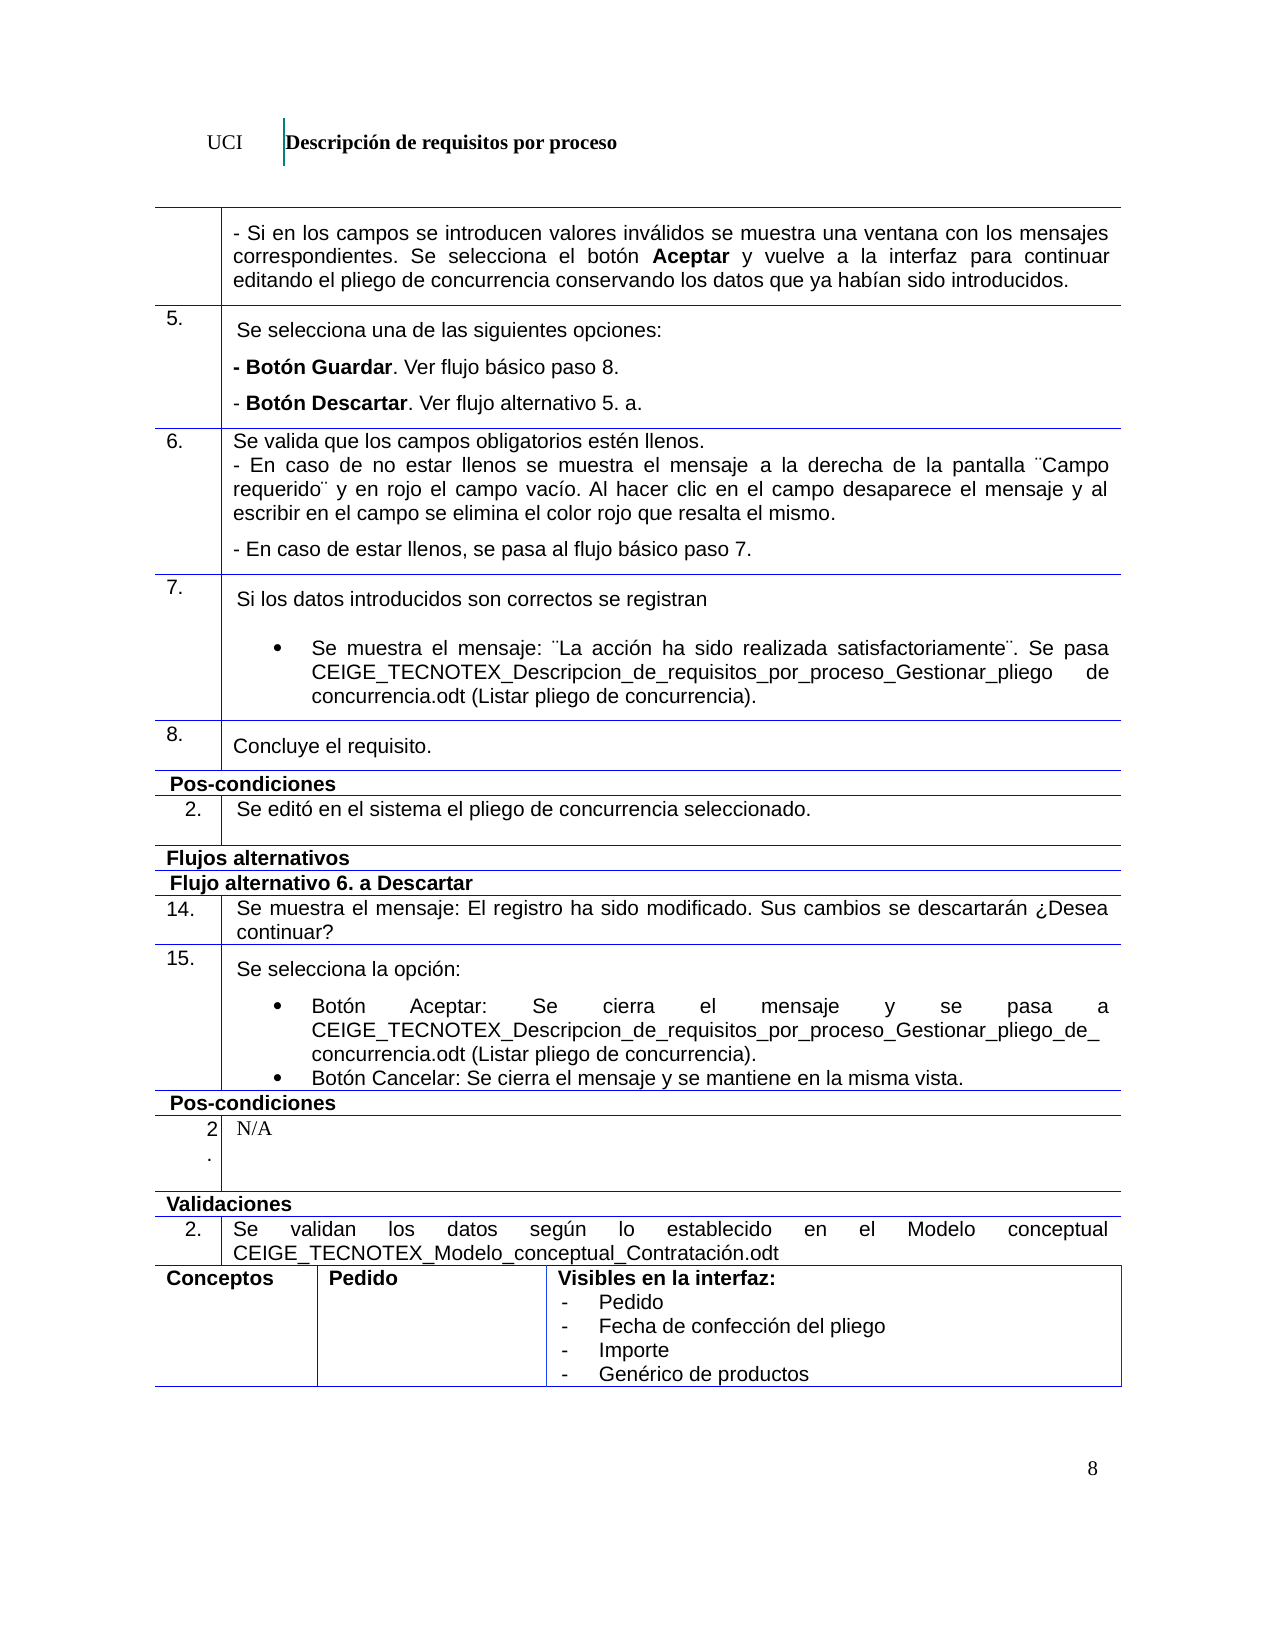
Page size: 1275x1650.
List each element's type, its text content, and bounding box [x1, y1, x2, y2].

table_cell Concluye el requisito. [222, 721, 1121, 770]
table_cell [155, 575, 221, 720]
table_cell Flujo alternativo 6. a Descartar [155, 871, 1121, 894]
table_cell Flujos alternativos [155, 846, 1121, 869]
table_cell Pedido [318, 1266, 546, 1386]
table_cell [155, 1116, 221, 1191]
table_cell N/A [222, 1116, 1121, 1191]
table_cell [155, 208, 221, 305]
table_cell Validaciones [155, 1192, 1121, 1216]
table_cell Se valida que los campos obligatorios estén llenos. - En caso de no estar llenos se muestra el mensaje a la derecha de la pantalla ¨Campo requerido¨ y en rojo el campo vacío. Al hacer clic en el campo desaparece el mensaje y al escribir en el campo se elimina el color rojo que resalta el mismo. - En caso de estar llenos, se pasa al flujo básico paso 7. [222, 429, 1121, 573]
table_cell [155, 945, 221, 1089]
table_cell - Si en los campos se introducen valores inválidos se muestra una ventana con los mensajes correspondientes. Se selecciona el botón Aceptar y vuelve a la interfaz para continuar editando el pliego de concurrencia conservando los datos que ya habían sido introducidos. [222, 208, 1121, 305]
table_cell Si los datos introducidos son correctos se registran Se muestra el mensaje: ¨La acción ha sido realizada satisfactoriamente¨. Se pasa CEIGE_TECNOTEX_Descripcion_de_requisitos_por_proceso_Gestionar_pliego de concurrencia.odt (Listar pliego de concurrencia). [222, 575, 1121, 720]
table_cell Visibles en la interfaz: Pedido Fecha de confección del pliego Importe Genérico de productos [547, 1266, 1121, 1386]
table_cell Se selecciona una de las siguientes opciones: - Botón Guardar. Ver flujo básico paso 8. - Botón Descartar. Ver flujo alternativo 5. a. [222, 306, 1121, 428]
table_cell Pos-condiciones [155, 771, 1121, 795]
table_cell Se validan los datos según lo establecido en el Modelo conceptual CEIGE_TECNOTEX_Modelo_conceptual_Contratación.odt [222, 1217, 1121, 1265]
table_cell [155, 721, 221, 770]
table_cell [155, 429, 221, 573]
table_cell Conceptos [155, 1266, 317, 1386]
table_cell [155, 1217, 221, 1265]
table_cell Se editó en el sistema el pliego de concurrencia seleccionado. [222, 796, 1121, 844]
table_cell Pos-condiciones [155, 1091, 1121, 1114]
table_cell [155, 896, 221, 943]
table_cell Se muestra el mensaje: El registro ha sido modificado. Sus cambios se descartarán ¿Desea continuar? [222, 896, 1121, 943]
table_cell [155, 306, 221, 428]
table_cell Se selecciona la opción: Botón Aceptar: Se cierra el mensaje y se pasa a CEIGE_TECNOTEX_Descripcion_de_requisitos_por_proceso_Gestionar_pliego_de_concurrencia.odt (Listar pliego de concurrencia). Botón Cancelar: Se cierra el mensaje y se mantiene en la misma vista. [222, 945, 1121, 1089]
table_cell [155, 796, 221, 844]
